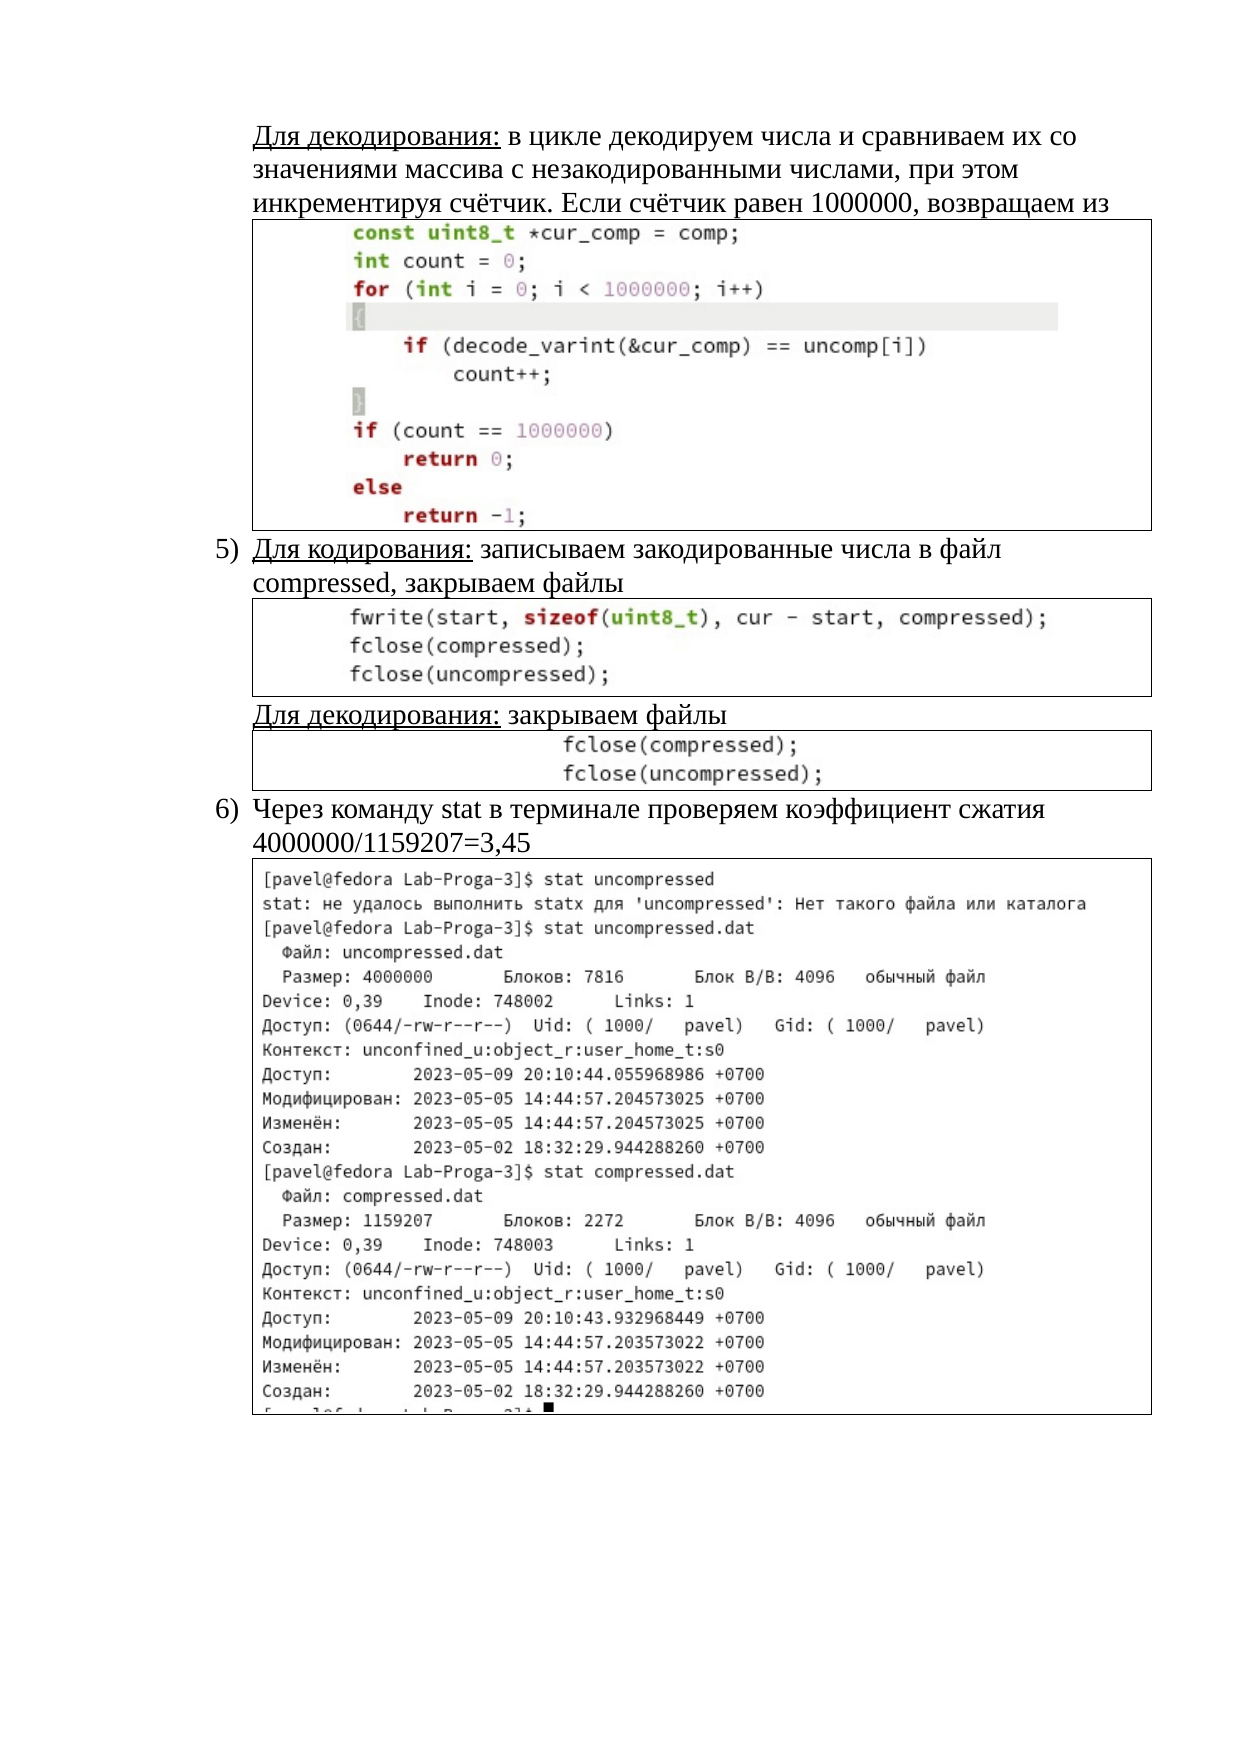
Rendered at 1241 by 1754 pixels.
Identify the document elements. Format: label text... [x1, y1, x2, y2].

text Для декодирования: закрываем файлы [252, 697, 1152, 730]
list Для кодирования: записываем закодированные числа в файл compressed, закрываем файлы [215, 531, 1152, 598]
picture [1152, 861, 1167, 1412]
text 4000000/1159207=3,45 [252, 825, 1152, 858]
picture [261, 861, 1151, 1412]
picture [548, 733, 856, 789]
list Через команду stat в терминале проверяем коэффициент сжатия [215, 791, 1152, 825]
picture [341, 601, 1063, 694]
text Для декодирования: в цикле декодируем числа и сравниваем их со значениями массива с незакодированными числами, при этом инкрементируя счётчик. Если счётчик равен 1000000, возвращаем из [252, 118, 1152, 219]
picture [345, 221, 1059, 529]
